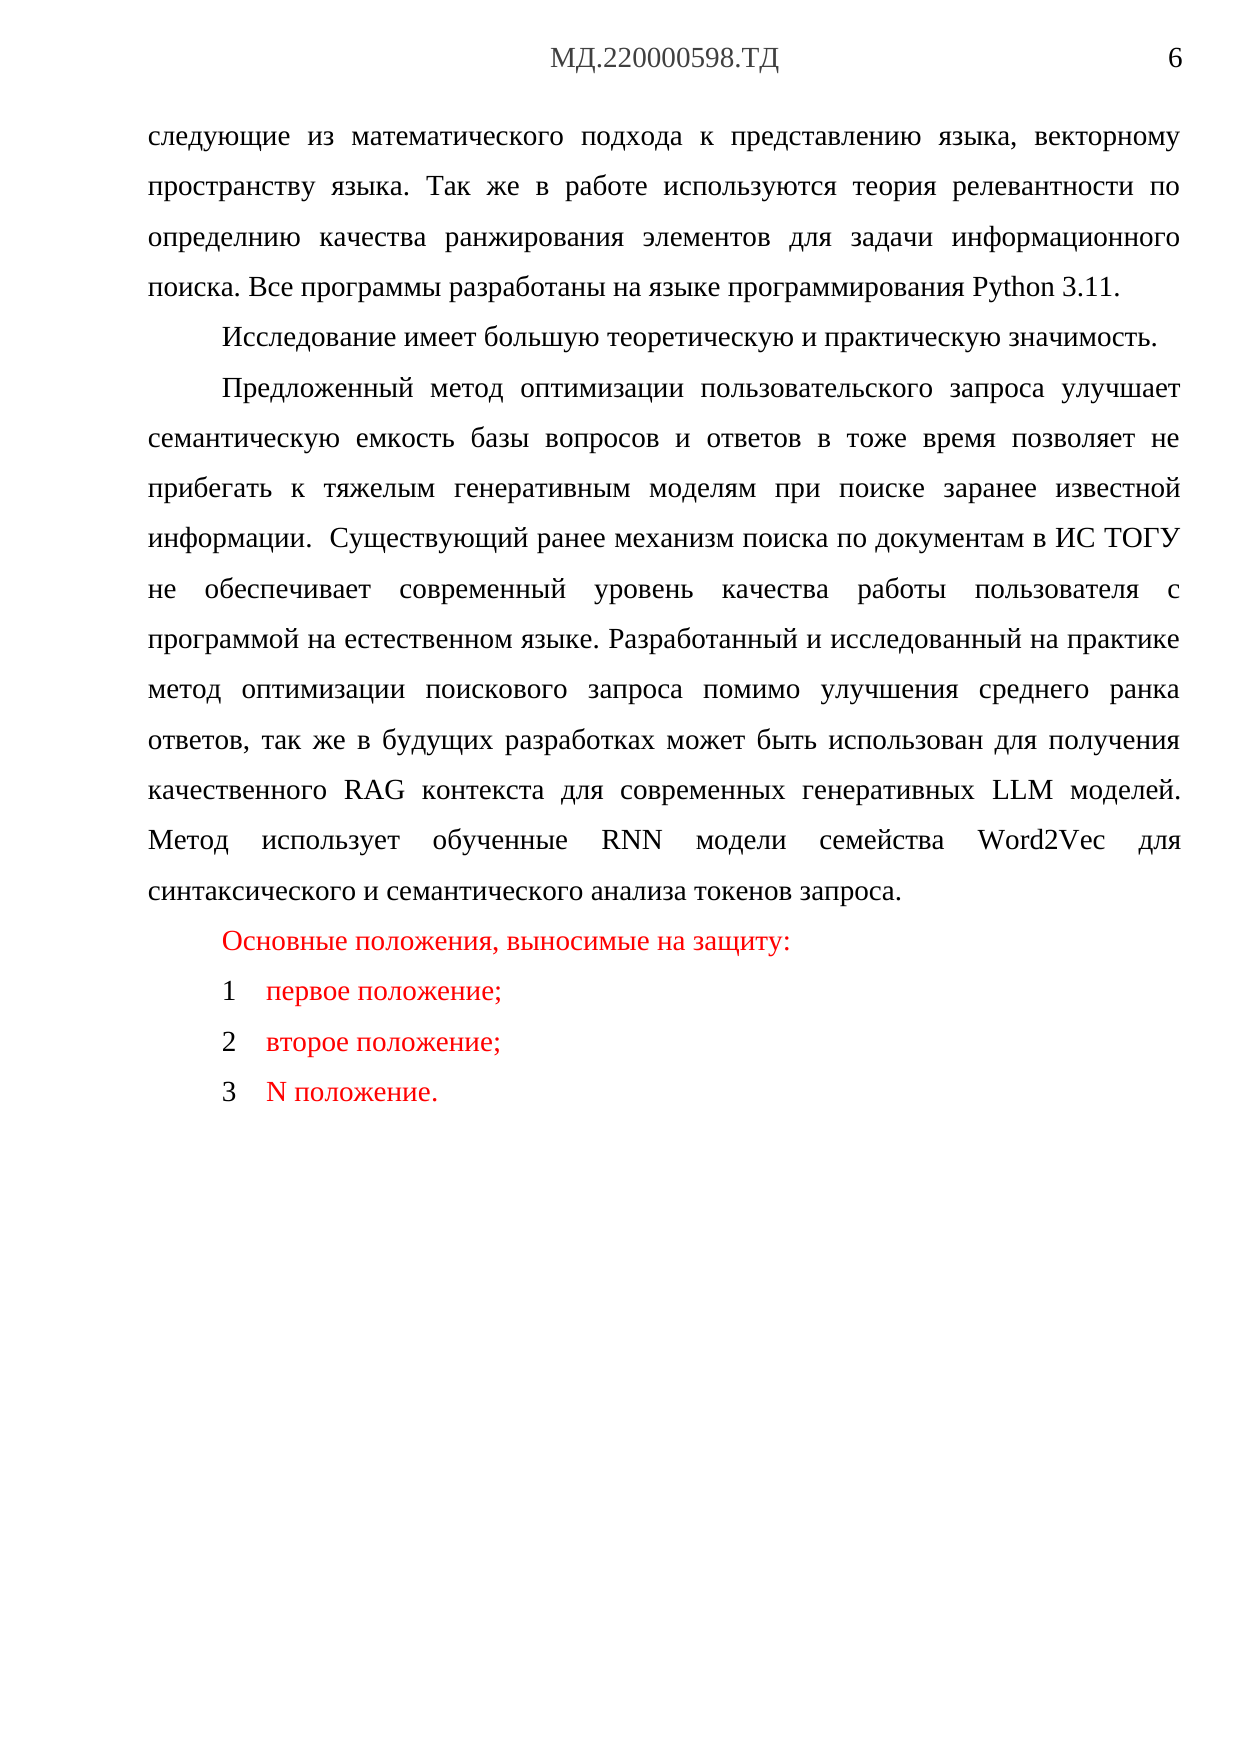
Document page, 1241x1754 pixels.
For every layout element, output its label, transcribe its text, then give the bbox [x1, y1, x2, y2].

list второе положение; [148, 1024, 1181, 1057]
list первое положение; [148, 973, 1181, 1007]
text Предложенный метод оптимизации пользовательского запроса улучшает семантическую емкость базы вопросов и ответов в тоже время позволяет не прибегать к тяжелым генеративным моделям при поиске заранее известной информации. Существующий ранее механизм поиска по документам в ИС ТОГУ не обеспечивает современный уровень качества работы пользователя с программой на естественном языке. Разработанный и исследованный на практике метод оптимизации поискового запроса помимо улучшения среднего ранка ответов, так же в будущих разработках может быть использован для получения качественного RAG контекста для современных генеративных LLM моделей. Метод использует обученные RNN модели семейства Word2Vec для синтаксического и семантического анализа токенов запроса. [148, 370, 1181, 906]
text На практике маркированные изображения подвергаются зашумлению. Основные положения, выносимые на защиту: [148, 923, 1181, 957]
text Исследование имеет большую теоретическую и практическую значимость. [148, 319, 1181, 353]
text следующие из математического подхода к представлению языка, векторному пространству языка. Так же в работе используются теория релевантности по определнию качества ранжирования элементов для задачи информационного поиска. Все программы разработаны на языке программирования Python 3.11. [148, 118, 1181, 303]
list N положение. [148, 1074, 1181, 1108]
